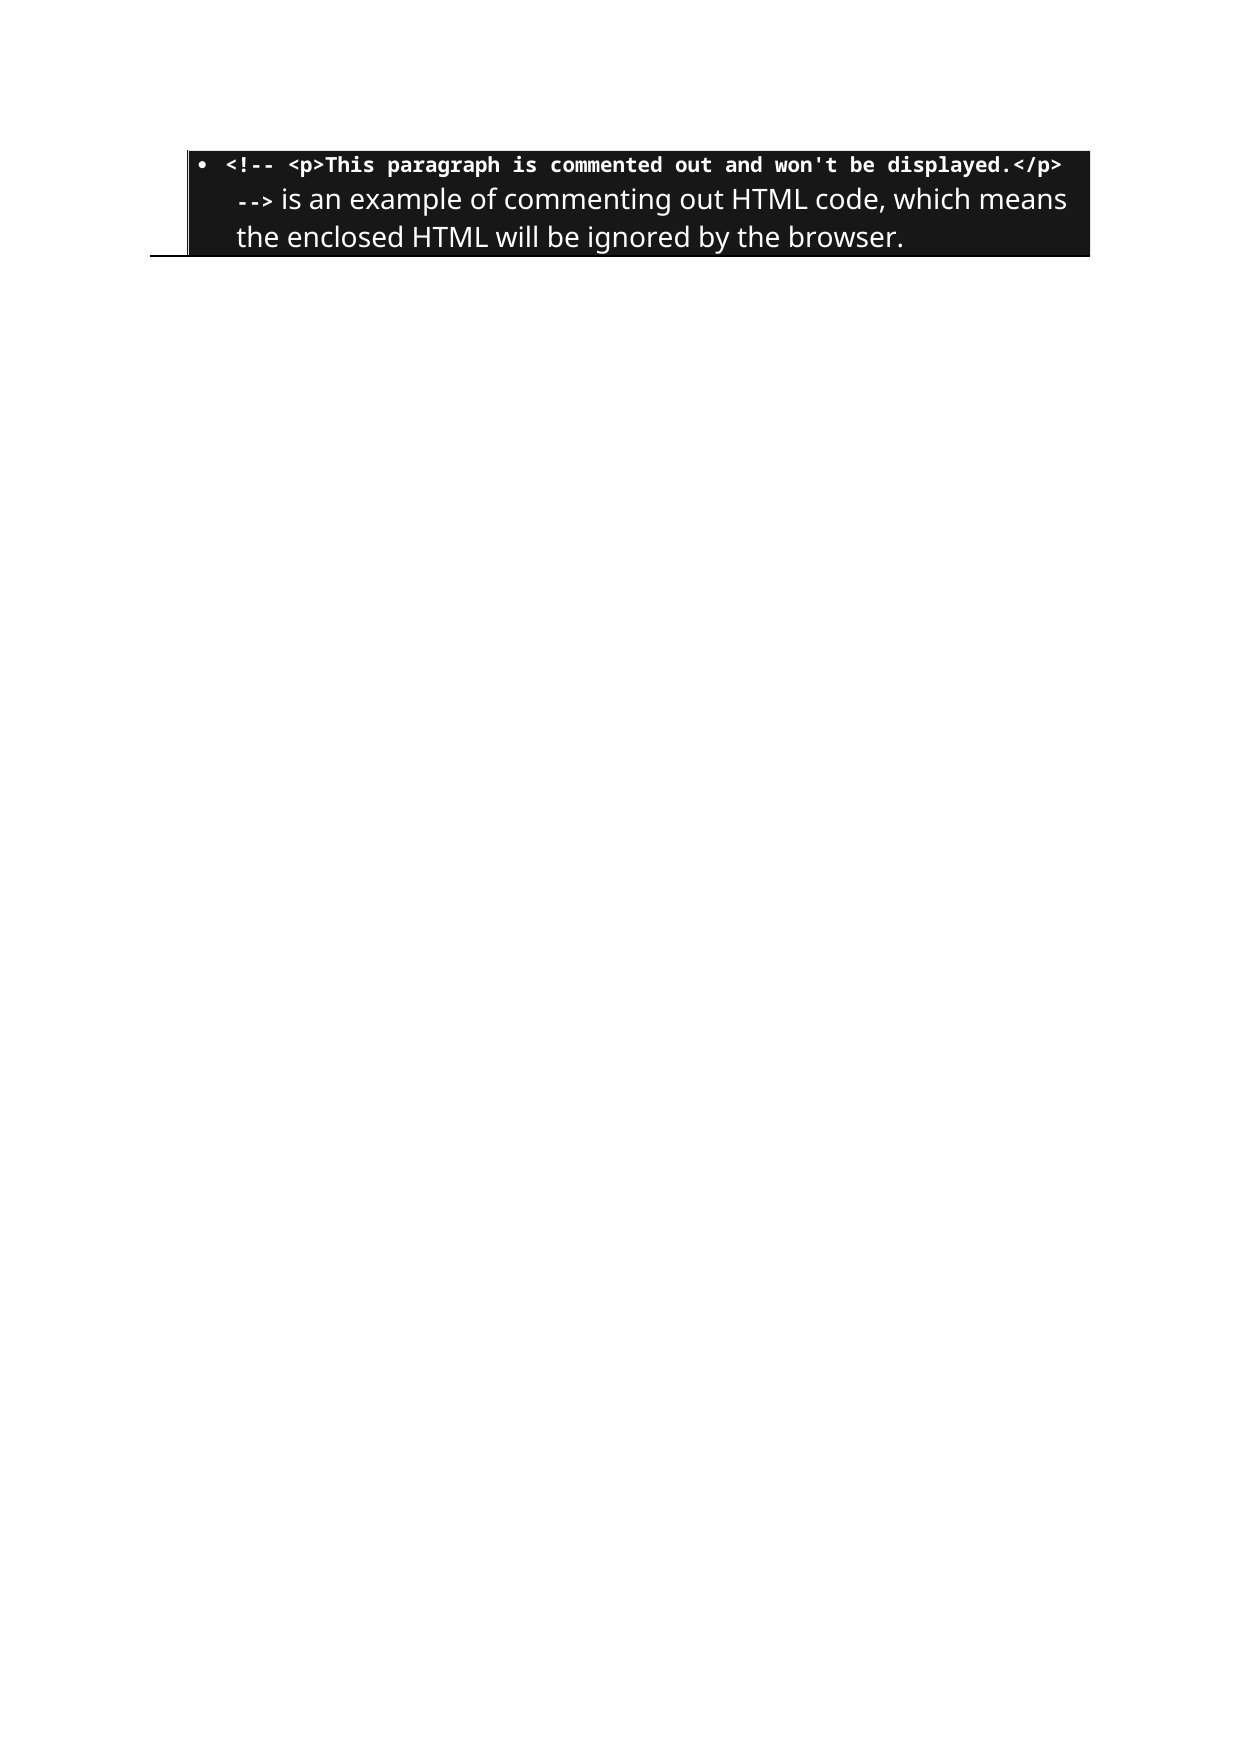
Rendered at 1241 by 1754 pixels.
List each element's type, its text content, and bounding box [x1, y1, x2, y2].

list <!-- <p>This paragraph is commented out and won't be displayed.</p> --> is an example of commenting out HTML code, which means the enclosed HTML will be ignored by the browser. [189, 151, 1090, 255]
